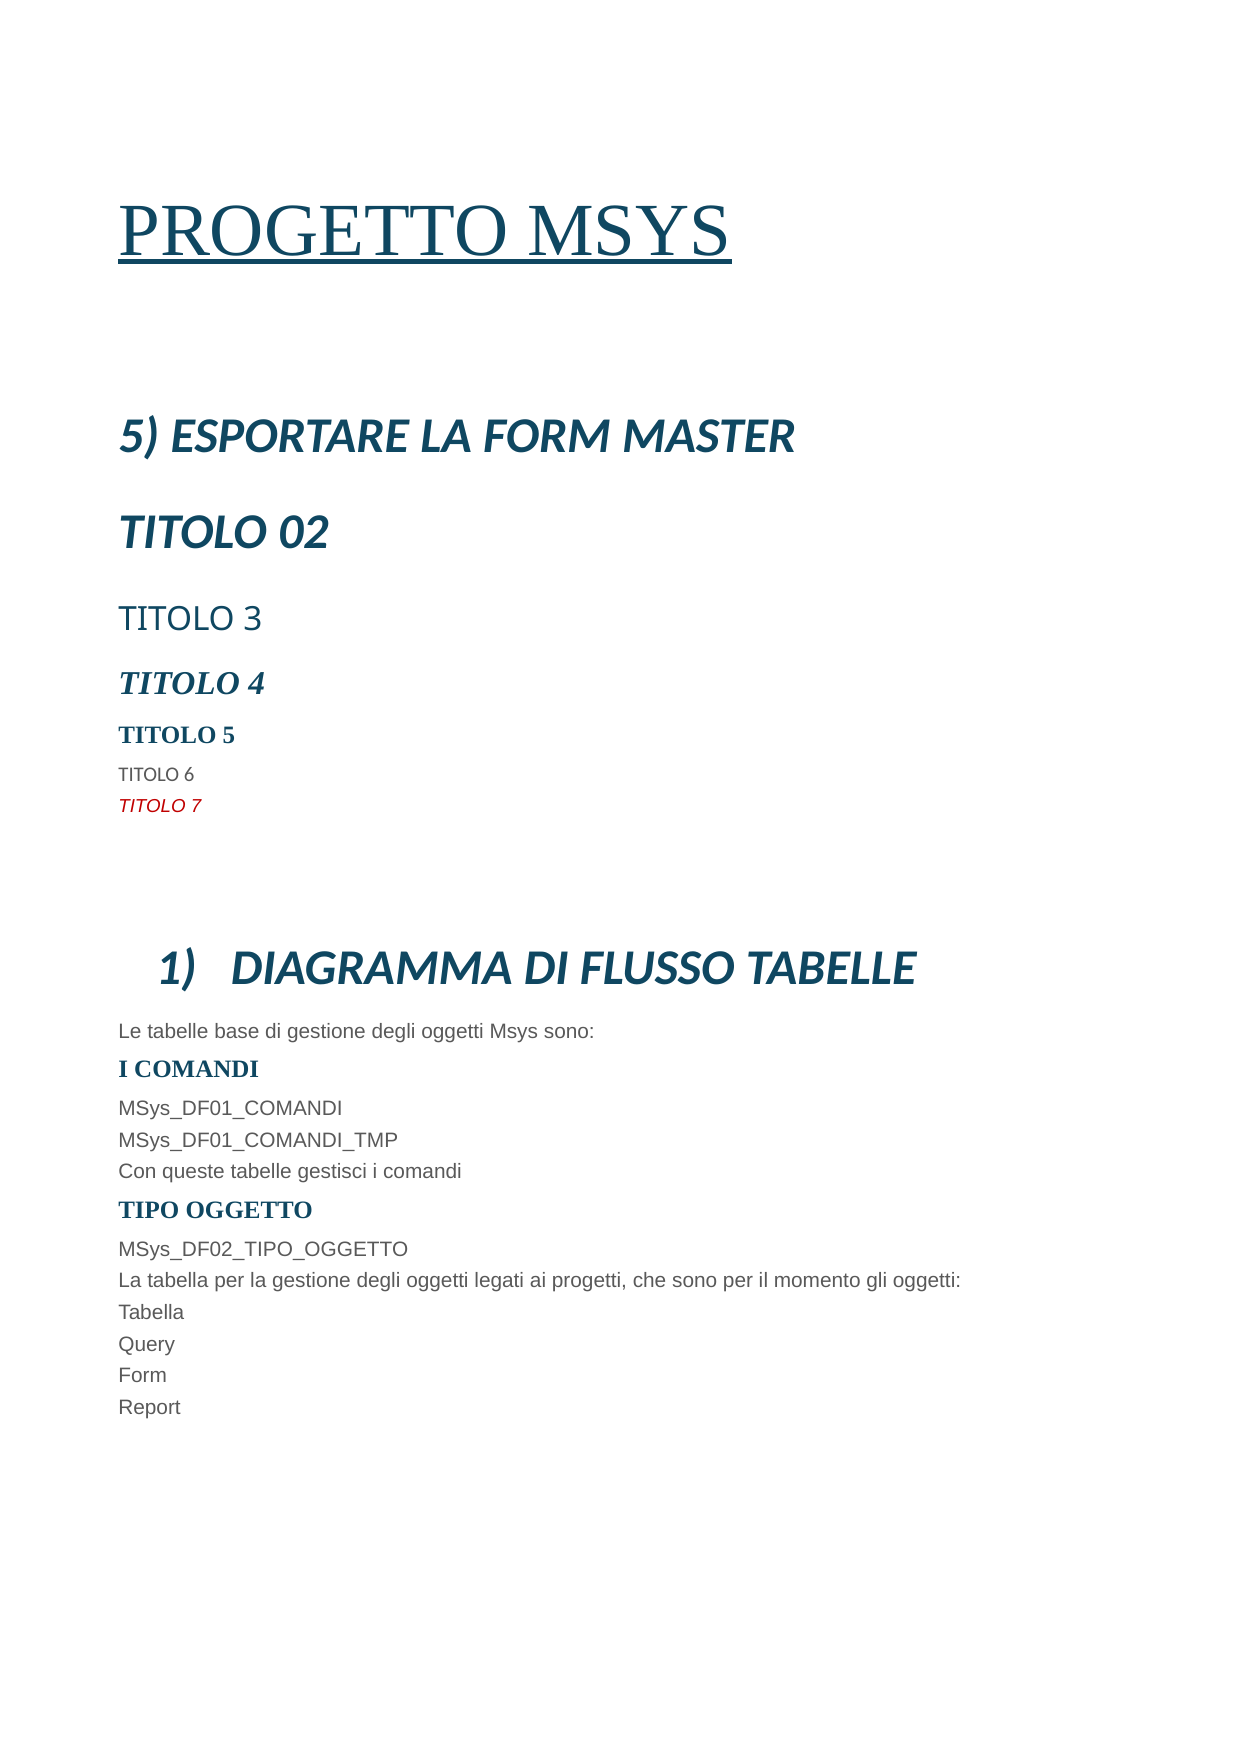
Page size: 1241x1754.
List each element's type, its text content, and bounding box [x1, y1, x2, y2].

subtitle PROGETTO MSYS [118, 185, 1122, 271]
list DIAGRAMMA DI FLUSSO TABELLE [156, 936, 1122, 997]
subtitle TIPO OGGETTO [118, 1195, 1122, 1224]
subtitle I COMANDI [118, 1054, 1122, 1083]
subtitle TITOLO 3 [118, 594, 1122, 640]
subtitle TITOLO 7 [118, 795, 1122, 816]
subtitle MSys_DF01_COMANDI_TMP [118, 1128, 1122, 1152]
subtitle TITOLO 02 [118, 499, 1122, 561]
subtitle 5) ESPORTARE LA FORM MASTER [118, 404, 1122, 465]
subtitle TITOLO 5 [118, 720, 1122, 749]
subtitle MSys_DF01_COMANDI [118, 1096, 1122, 1120]
subtitle Query [118, 1331, 1122, 1355]
subtitle La tabella per la gestione degli oggetti legati ai progetti, che sono per il momento gli oggetti: [118, 1268, 1122, 1292]
subtitle TITOLO 4 [118, 663, 1122, 702]
subtitle TITOLO 6 [118, 761, 1122, 787]
subtitle MSys_DF02_TIPO_OGGETTO [118, 1236, 1122, 1260]
subtitle Report [118, 1395, 1122, 1419]
subtitle Form [118, 1363, 1122, 1387]
subtitle Tabella [118, 1300, 1122, 1324]
subtitle Le tabelle base di gestione degli oggetti Msys sono: [118, 1019, 1122, 1043]
subtitle Con queste tabelle gestisci i comandi [118, 1159, 1122, 1183]
